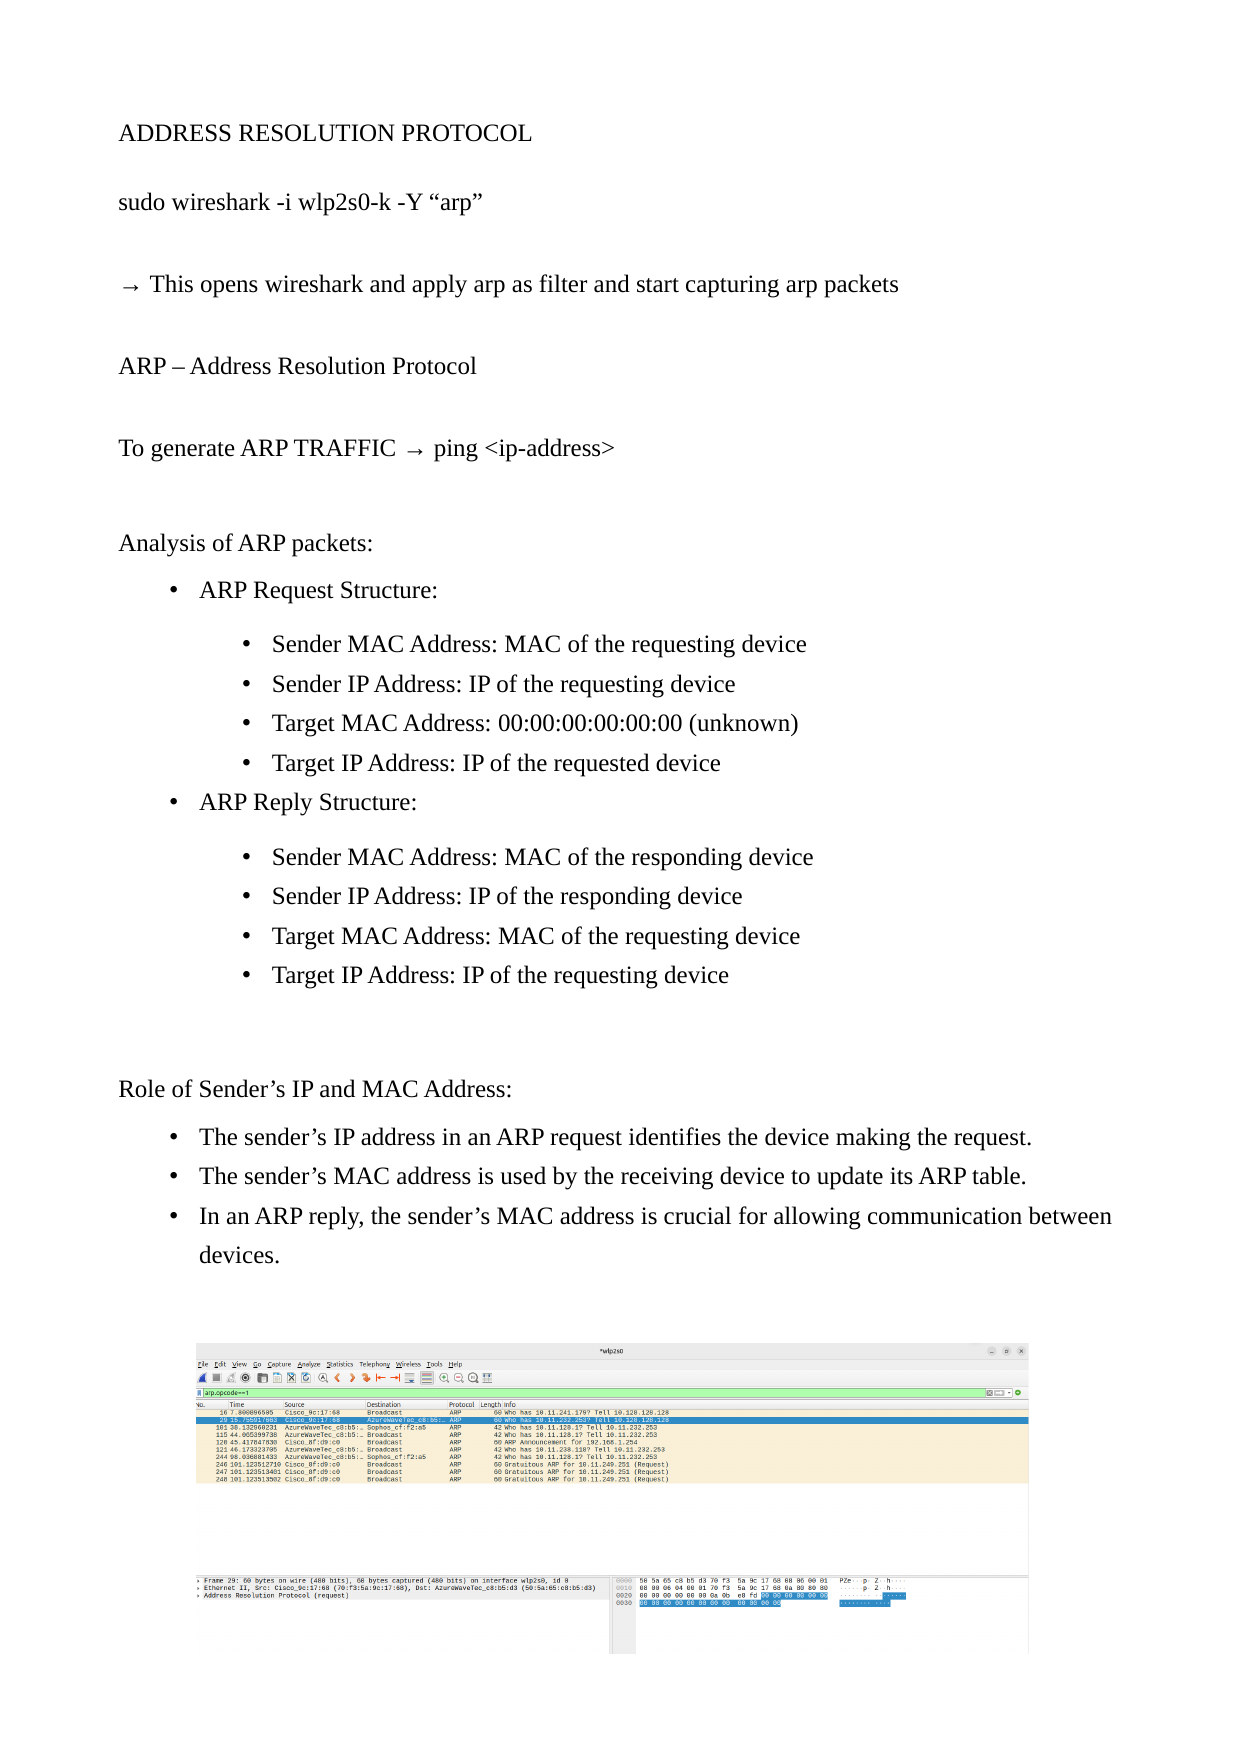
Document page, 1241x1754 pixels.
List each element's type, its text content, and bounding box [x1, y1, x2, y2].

list Target MAC Address: 00:00:00:00:00:00 (unknown) [242, 708, 1122, 737]
list In an ARP reply, the sender’s MAC address is crucial for allowing communication between devices. [169, 1201, 1122, 1269]
text sudo wireshark -i wlp2s0-k -Y “arp” [118, 187, 1122, 216]
list Sender MAC Address: MAC of the requesting device [242, 629, 1122, 658]
subtitle Role of Sender’s IP and MAC Address: [118, 1074, 1122, 1103]
list ARP Reply Structure: [169, 787, 1122, 816]
text → This opens wireshark and apply arp as filter and start capturing arp packets [118, 269, 1122, 298]
picture [217, 1343, 1029, 1654]
list The sender’s IP address in an ARP request identifies the device making the request. [169, 1122, 1122, 1150]
list Target IP Address: IP of the requested device [242, 748, 1122, 777]
list ARP Request Structure: [169, 575, 1122, 604]
list Target IP Address: IP of the requesting device [242, 960, 1122, 989]
subtitle Analysis of ARP packets: [118, 528, 1122, 557]
list Target MAC Address: MAC of the requesting device [242, 921, 1122, 949]
text ADDRESS RESOLUTION PROTOCOL [118, 118, 1122, 147]
list Sender IP Address: IP of the requesting device [242, 669, 1122, 697]
list The sender’s MAC address is used by the receiving device to update its ARP table. [169, 1161, 1122, 1190]
text To generate ARP TRAFFIC → ping <ip-address> [118, 433, 1122, 462]
list Sender IP Address: IP of the responding device [242, 881, 1122, 910]
list Sender MAC Address: MAC of the responding device [242, 842, 1122, 870]
text ARP – Address Resolution Protocol [118, 351, 1122, 380]
